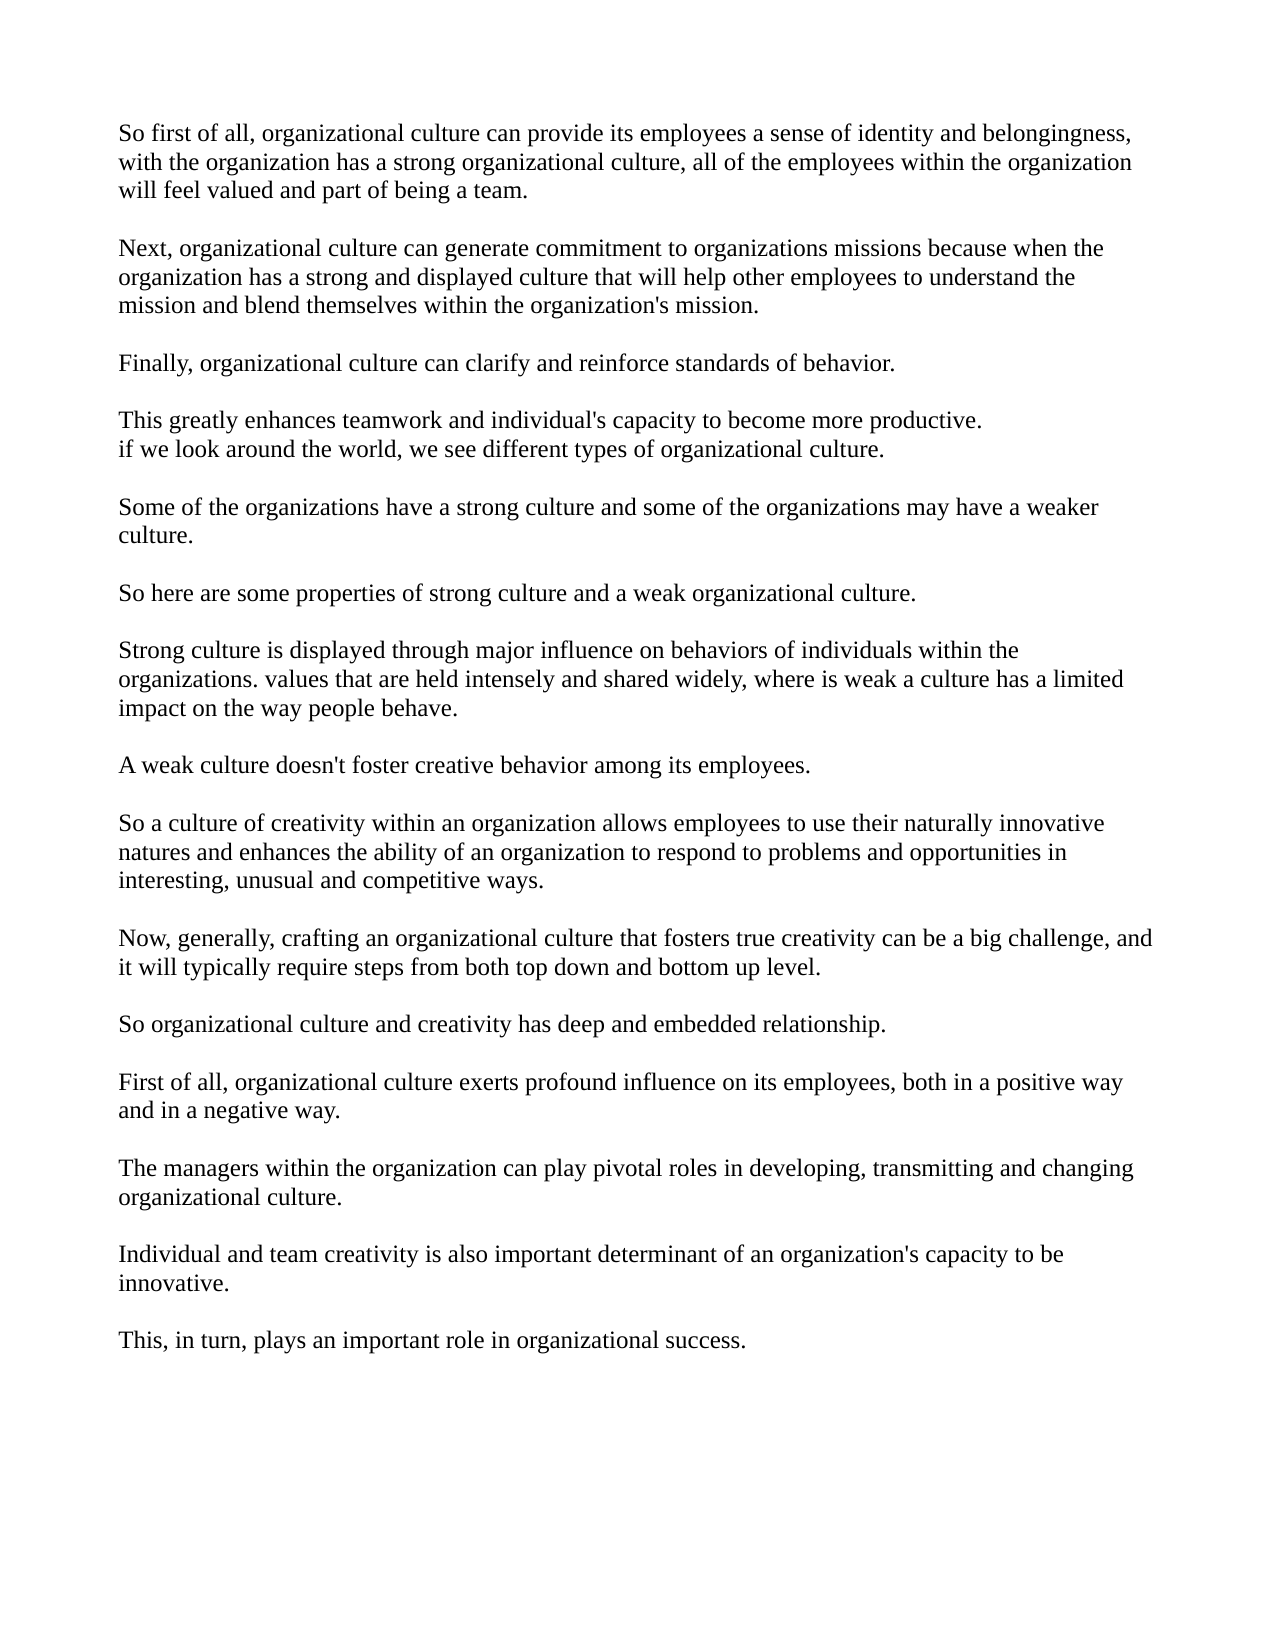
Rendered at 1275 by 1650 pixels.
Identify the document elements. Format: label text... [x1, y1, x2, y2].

text Some of the organizations have a strong culture and some of the organizations may have a weaker culture. [118, 492, 1157, 549]
text Now, generally, crafting an organizational culture that fosters true creativity can be a big challenge, and it will typically require steps from both top down and bottom up level. [118, 923, 1157, 981]
text Strong culture is displayed through major influence on behaviors of individuals within the organizations. values that are held intensely and shared widely, where is weak a culture has a limited impact on the way people behave. [118, 636, 1157, 722]
text A weak culture doesn't foster creative behavior among its employees. [118, 751, 1157, 779]
text This greatly enhances teamwork and individual's capacity to become more productive. [118, 406, 1157, 434]
text So organizational culture and creativity has deep and embedded relationship. [118, 1009, 1157, 1038]
text This, in turn, plays an important role in organizational success. [118, 1326, 1157, 1354]
text Next, organizational culture can generate commitment to organizations missions because when the organization has a strong and displayed culture that will help other employees to understand the mission and blend themselves within the organization's mission. [118, 233, 1157, 319]
text So first of all, organizational culture can provide its employees a sense of identity and belongingness, with the organization has a strong organizational culture, all of the employees within the organization will feel valued and part of being a team. [118, 118, 1157, 204]
text Finally, organizational culture can clarify and reinforce standards of behavior. [118, 348, 1157, 377]
text Individual and team creativity is also important determinant of an organization's capacity to be innovative. [118, 1239, 1157, 1297]
text So here are some properties of strong culture and a weak organizational culture. [118, 578, 1157, 607]
text First of all, organizational culture exerts profound influence on its employees, both in a positive way and in a negative way. [118, 1067, 1157, 1124]
text So a culture of creativity within an organization allows employees to use their naturally innovative natures and enhances the ability of an organization to respond to problems and opportunities in interesting, unusual and competitive ways. [118, 808, 1157, 894]
text The managers within the organization can play pivotal roles in developing, transmitting and changing organizational culture. [118, 1153, 1157, 1211]
text if we look around the world, we see different types of organizational culture. [118, 434, 1157, 463]
